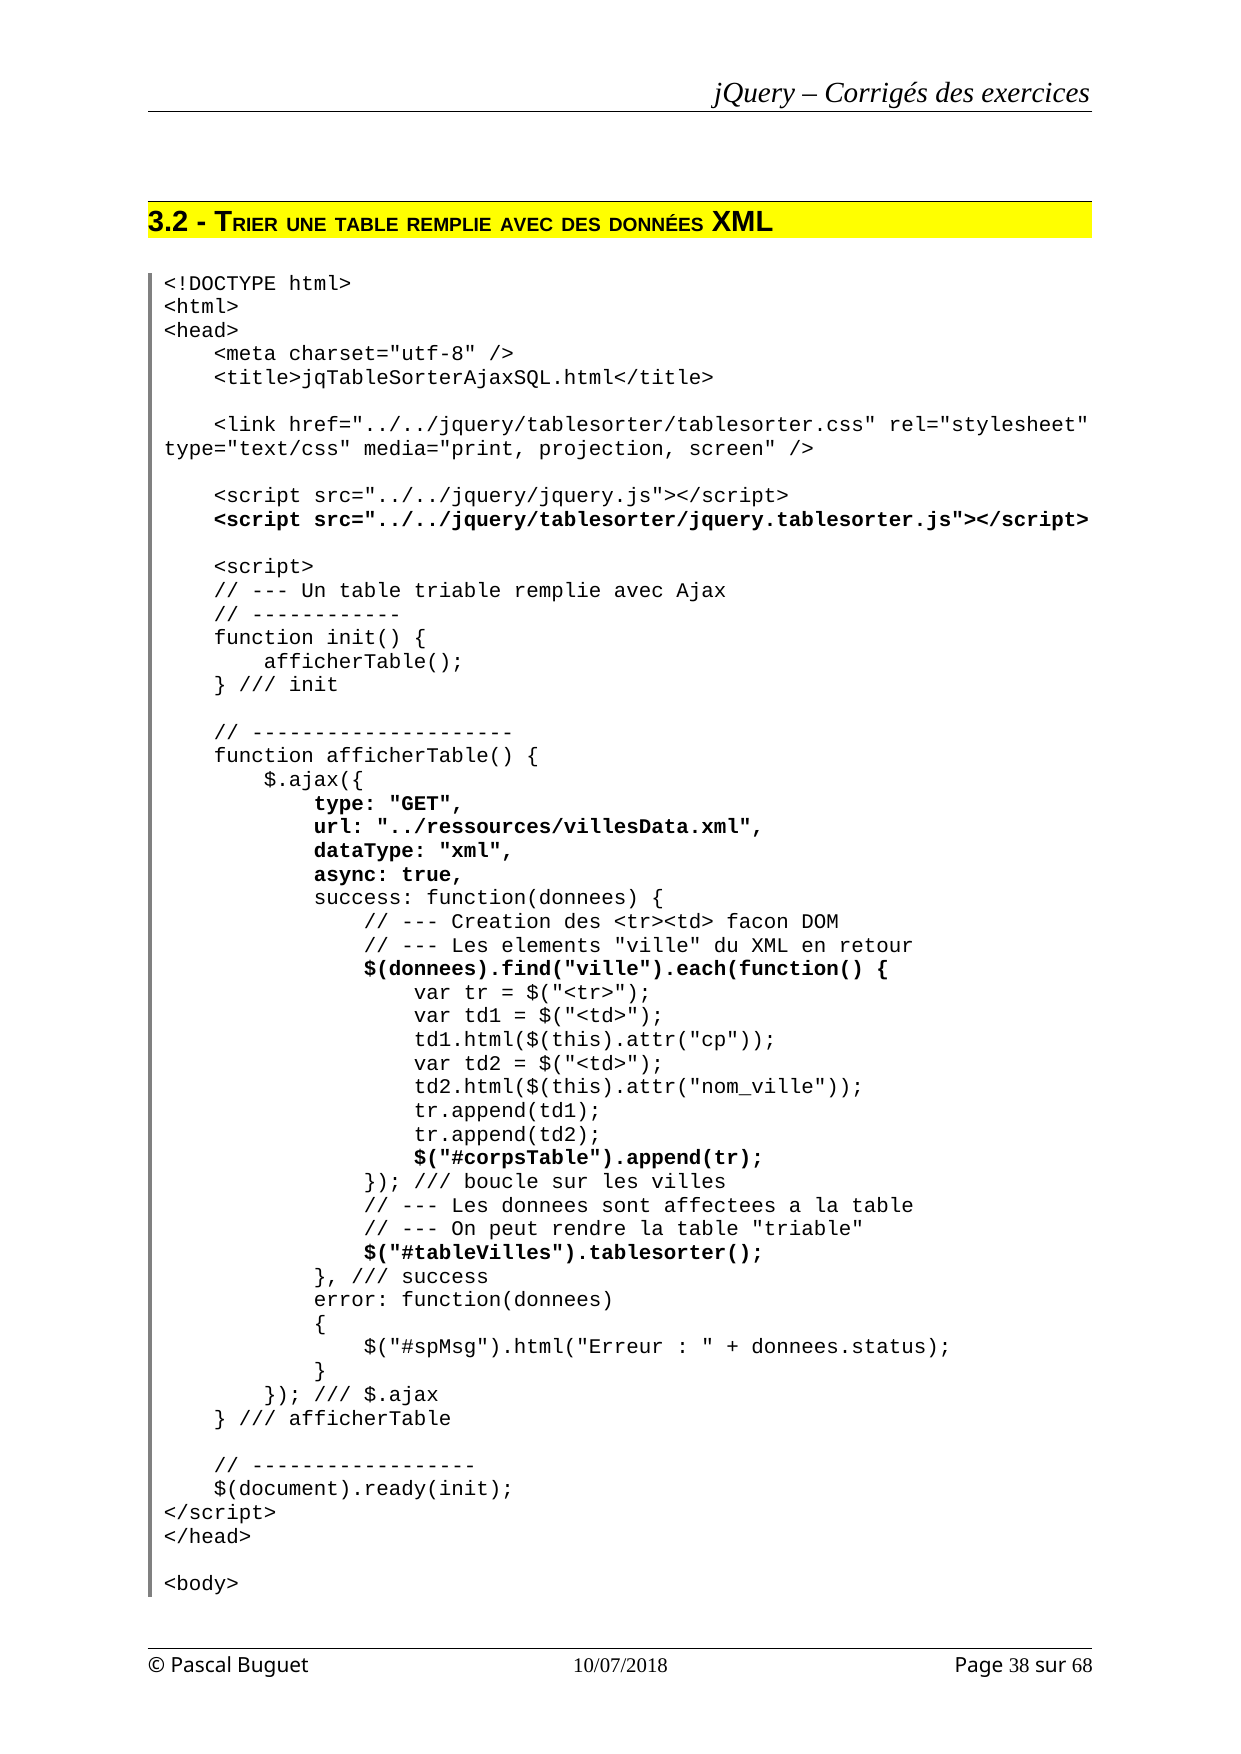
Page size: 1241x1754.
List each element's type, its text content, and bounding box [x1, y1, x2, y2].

text <meta charset="utf-8" /> [152, 343, 1092, 367]
text // ------------------ [152, 1455, 1092, 1478]
text }); /// $.ajax [152, 1384, 1092, 1407]
text <head> [152, 320, 1092, 343]
text afficherTable(); [152, 651, 1092, 674]
text $.ajax({ [152, 769, 1092, 793]
text td2.html($(this).attr("nom_ville")); [152, 1076, 1092, 1100]
text </head> [152, 1526, 1092, 1549]
text <body> [152, 1573, 1092, 1597]
text <html> [152, 296, 1092, 320]
text function init() { [152, 627, 1092, 651]
text $("#spMsg").html("Erreur : " + donnees.status); [152, 1337, 1092, 1360]
text <script src="../../jquery/tablesorter/jquery.tablesorter.js"></script> [152, 509, 1092, 533]
text { [152, 1313, 1092, 1337]
text error: function(donnees) [152, 1289, 1092, 1313]
text $("#corpsTable").append(tr); [152, 1147, 1092, 1171]
text <script> [152, 556, 1092, 580]
text <link href="../../jquery/tablesorter/tablesorter.css" rel="stylesheet" type="text/css" media="print, projection, screen" /> [152, 414, 1092, 462]
text var td2 = $("<td>"); [152, 1053, 1092, 1076]
text <title>jqTableSorterAjaxSQL.html</title> [152, 367, 1092, 391]
text success: function(donnees) { [152, 887, 1092, 911]
text // --- Les donnees sont affectees a la table [152, 1195, 1092, 1218]
text var tr = $("<tr>"); [152, 982, 1092, 1006]
text url: "../ressources/villesData.xml", [152, 816, 1092, 840]
text } [152, 1360, 1092, 1384]
text // --- Les elements "ville" du XML en retour [152, 934, 1092, 958]
text // --- Creation des <tr><td> facon DOM [152, 911, 1092, 934]
text $(document).ready(init); [152, 1478, 1092, 1502]
text dataType: "xml", [152, 840, 1092, 864]
text }, /// success [152, 1266, 1092, 1289]
text td1.html($(this).attr("cp")); [152, 1029, 1092, 1053]
subtitle - Trier une table remplie avec des données XML [148, 202, 1092, 238]
text $("#tableVilles").tablesorter(); [152, 1242, 1092, 1266]
text </script> [152, 1502, 1092, 1526]
text tr.append(td2); [152, 1124, 1092, 1147]
text // ------------ [152, 603, 1092, 627]
text var td1 = $("<td>"); [152, 1006, 1092, 1029]
text tr.append(td1); [152, 1100, 1092, 1124]
text type: "GET", [152, 793, 1092, 816]
text <!DOCTYPE html> [148, 272, 1092, 296]
text function afficherTable() { [152, 745, 1092, 769]
text $(donnees).find("ville").each(function() { [152, 958, 1092, 982]
text }); /// boucle sur les villes [152, 1171, 1092, 1195]
text <script src="../../jquery/jquery.js"></script> [152, 485, 1092, 509]
text } /// init [152, 674, 1092, 698]
text // --- Un table triable remplie avec Ajax [152, 580, 1092, 603]
text // --------------------- [152, 722, 1092, 745]
text async: true, [152, 864, 1092, 887]
text } /// afficherTable [152, 1407, 1092, 1431]
text // --- On peut rendre la table "triable" [152, 1218, 1092, 1242]
